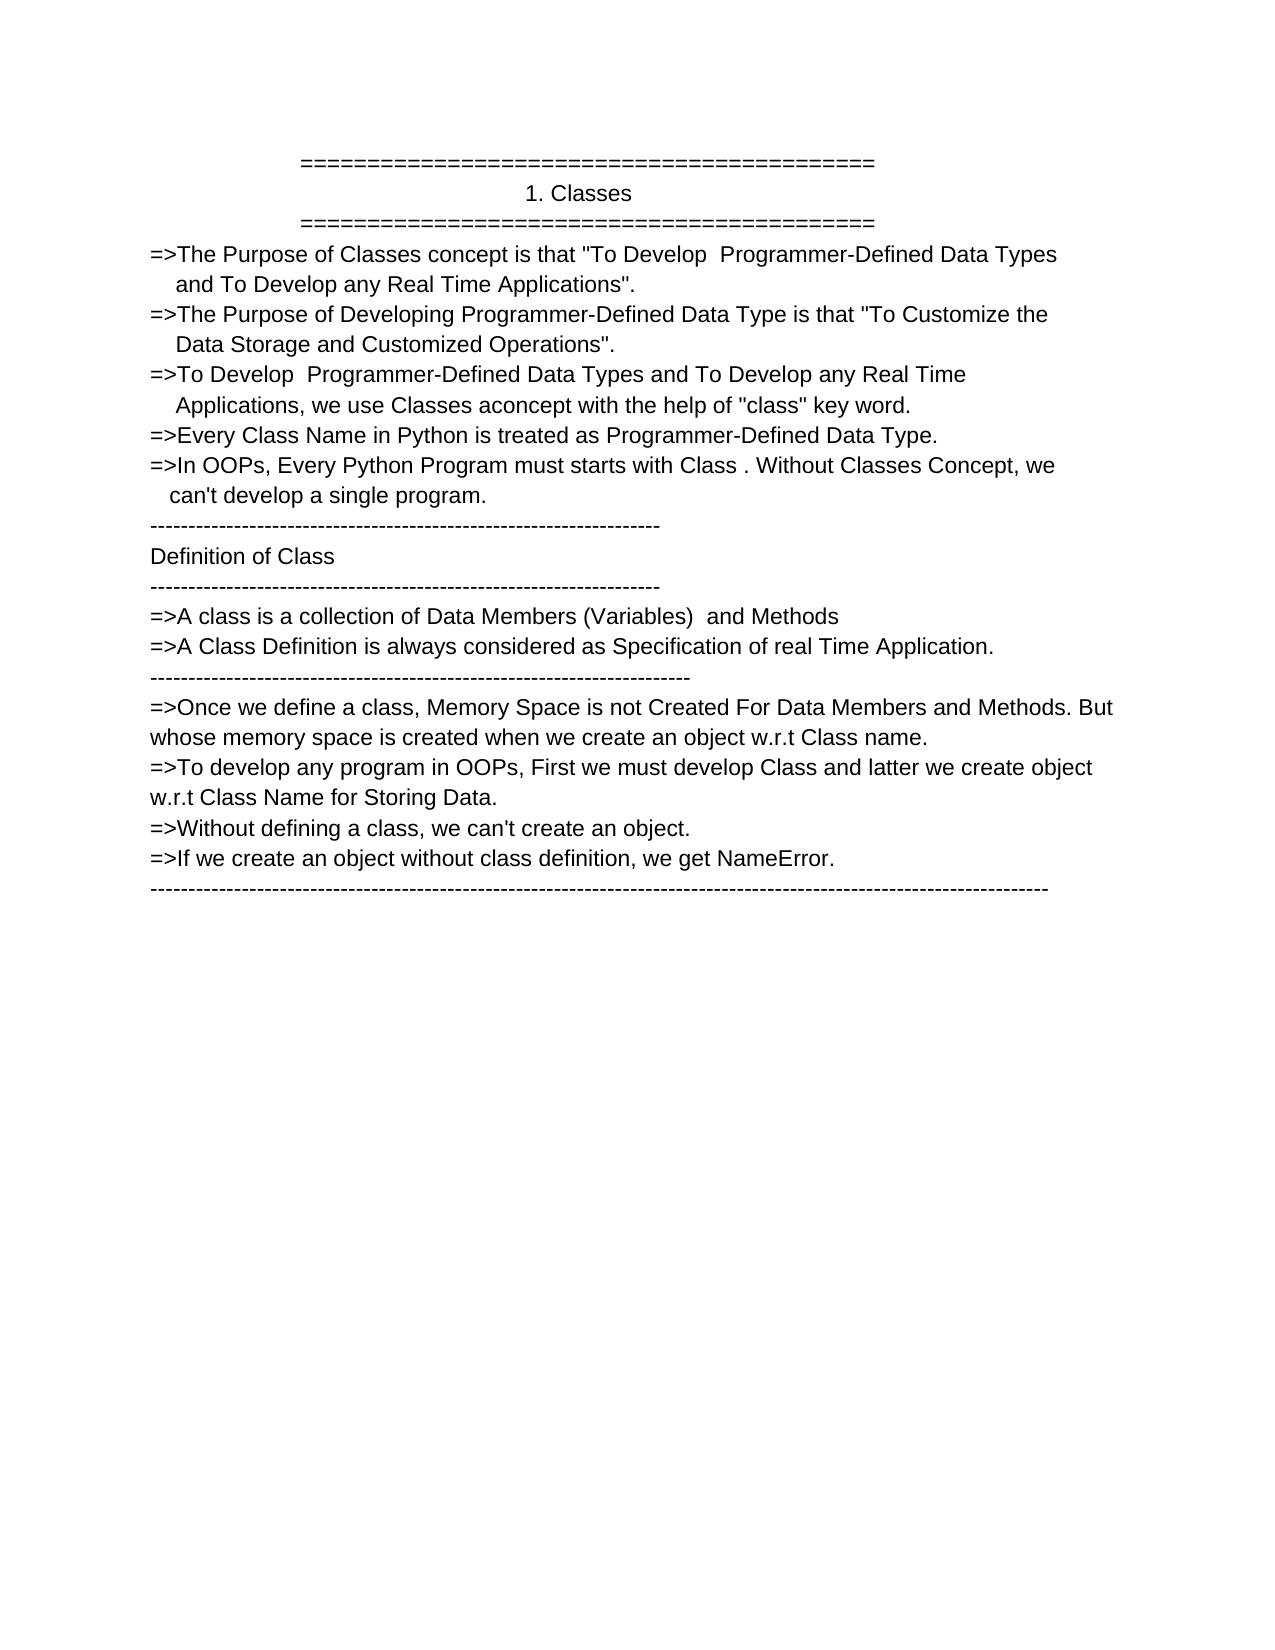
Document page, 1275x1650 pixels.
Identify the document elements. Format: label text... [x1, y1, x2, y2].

text =>Without defining a class, we can't create an object. [150, 814, 1125, 841]
text =>To develop any program in OOPs, First we must develop Class and latter we create object w.r.t Class Name for Storing Data. [150, 754, 1125, 811]
text =>If we create an object without class definition, we get NameError. [150, 845, 1125, 871]
text ------------------------------------------------------------------- [150, 573, 1125, 599]
text Applications, we use Classes aconcept with the help of "class" key word. [150, 392, 1125, 418]
text Definition of Class [150, 543, 1125, 569]
text ---------------------------------------------------------------------------------------------------------------------- [150, 875, 1125, 901]
text Data Storage and Customized Operations". [150, 331, 1125, 358]
text =>Once we define a class, Memory Space is not Created For Data Members and Methods. But whose memory space is created when we create an object w.r.t Class name. [150, 694, 1125, 750]
text =>Every Class Name in Python is treated as Programmer-Defined Data Type. [150, 422, 1125, 448]
text =========================================== [150, 150, 1125, 176]
text =========================================== [150, 210, 1125, 237]
text ------------------------------------------------------------------- [150, 512, 1125, 539]
text ----------------------------------------------------------------------- [150, 663, 1125, 690]
text =>A class is a collection of Data Members (Variables) and Methods [150, 603, 1125, 629]
text can't develop a single program. [150, 482, 1125, 509]
text =>In OOPs, Every Python Program must starts with Class . Without Classes Concept, we [150, 452, 1125, 478]
text and To Develop any Real Time Applications". [150, 271, 1125, 297]
text 1. Classes [150, 180, 1125, 207]
text =>A Class Definition is always considered as Specification of real Time Application. [150, 633, 1125, 660]
text =>To Develop Programmer-Defined Data Types and To Develop any Real Time [150, 361, 1125, 388]
text =>The Purpose of Developing Programmer-Defined Data Type is that "To Customize the [150, 301, 1125, 327]
text =>The Purpose of Classes concept is that "To Develop Programmer-Defined Data Types [150, 241, 1125, 267]
